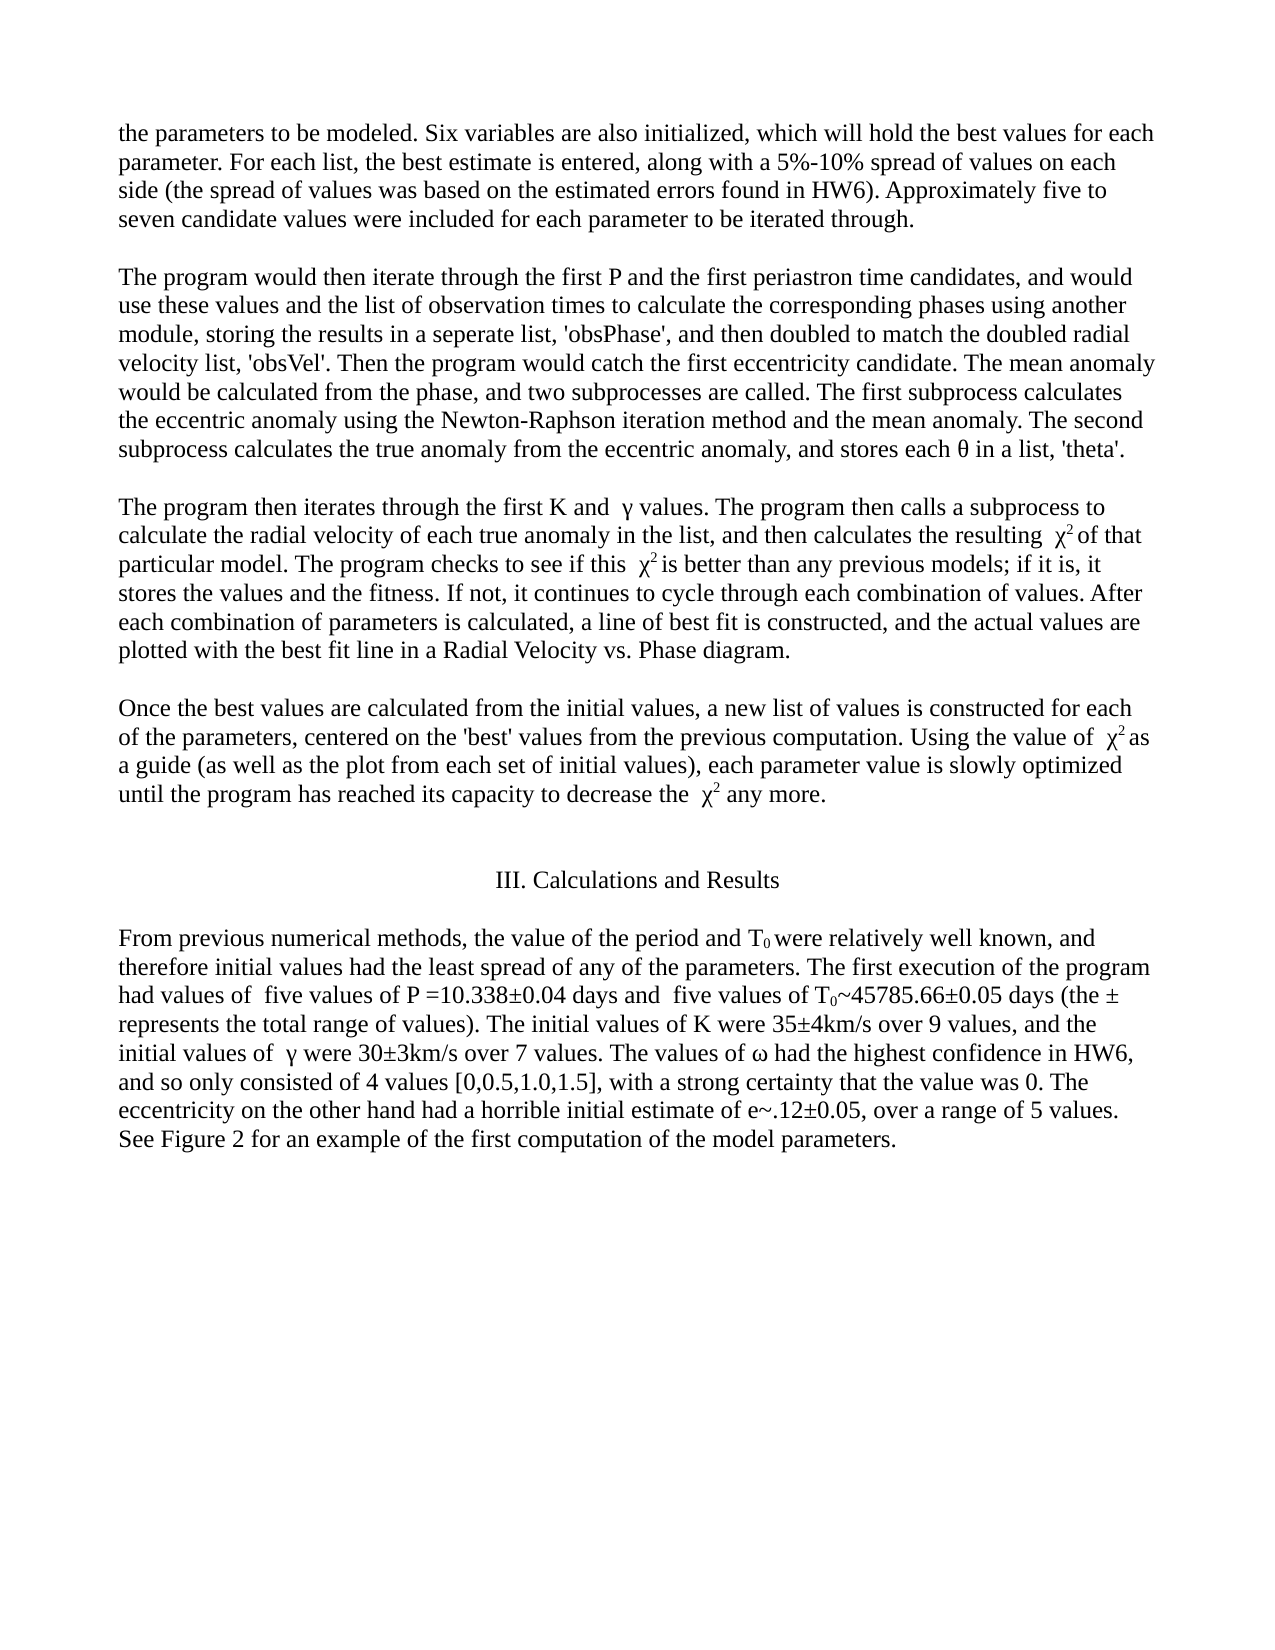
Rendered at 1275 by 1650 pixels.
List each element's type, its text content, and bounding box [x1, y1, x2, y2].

text III. Calculations and Results [118, 866, 1157, 894]
text Once the best values are calculated from the initial values, a new list of values is constructed for each of the parameters, centered on the 'best' values from the previous computation. Using the value of χ2 as a guide (as well as the plot from each set of initial values), each parameter value is slowly optimized until the program has reached its capacity to decrease the χ2 any more. [118, 693, 1157, 808]
text The program would then iterate through the first P and the first periastron time candidates, and would use these values and the list of observation times to calculate the corresponding phases using another module, storing the results in a seperate list, 'obsPhase', and then doubled to match the doubled radial velocity list, 'obsVel'. Then the program would catch the first eccentricity candidate. The mean anomaly would be calculated from the phase, and two subprocesses are called. The first subprocess calculates the eccentric anomaly using the Newton-Raphson iteration method and the mean anomaly. The second subprocess calculates the true anomaly from the eccentric anomaly, and stores each θ in a list, 'theta'. [118, 262, 1157, 463]
text The program then iterates through the first K and γ values. The program then calls a subprocess to calculate the radial velocity of each true anomaly in the list, and then calculates the resulting χ2 of that particular model. The program checks to see if this χ2 is better than any previous models; if it is, it stores the values and the fitness. If not, it continues to cycle through each combination of values. After each combination of parameters is calculated, a line of best fit is constructed, and the actual values are plotted with the best fit line in a Radial Velocity vs. Phase diagram. [118, 492, 1157, 664]
text the parameters to be modeled. Six variables are also initialized, which will hold the best values for each parameter. For each list, the best estimate is entered, along with a 5%-10% spread of values on each side (the spread of values was based on the estimated errors found in HW6). Approximately five to seven candidate values were included for each parameter to be iterated through. [118, 118, 1157, 233]
text From previous numerical methods, the value of the period and T0 were relatively well known, and therefore initial values had the least spread of any of the parameters. The first execution of the program had values of five values of P =10.338±0.04 days and five values of T0~45785.66±0.05 days (the ± represents the total range of values). The initial values of K were 35±4km/s over 9 values, and the initial values of γ were 30±3km/s over 7 values. The values of ω had the highest confidence in HW6, and so only consisted of 4 values [0,0.5,1.0,1.5], with a strong certainty that the value was 0. The eccentricity on the other hand had a horrible initial estimate of e~.12±0.05, over a range of 5 values. See Figure 2 for an example of the first computation of the model parameters. [118, 923, 1157, 1153]
